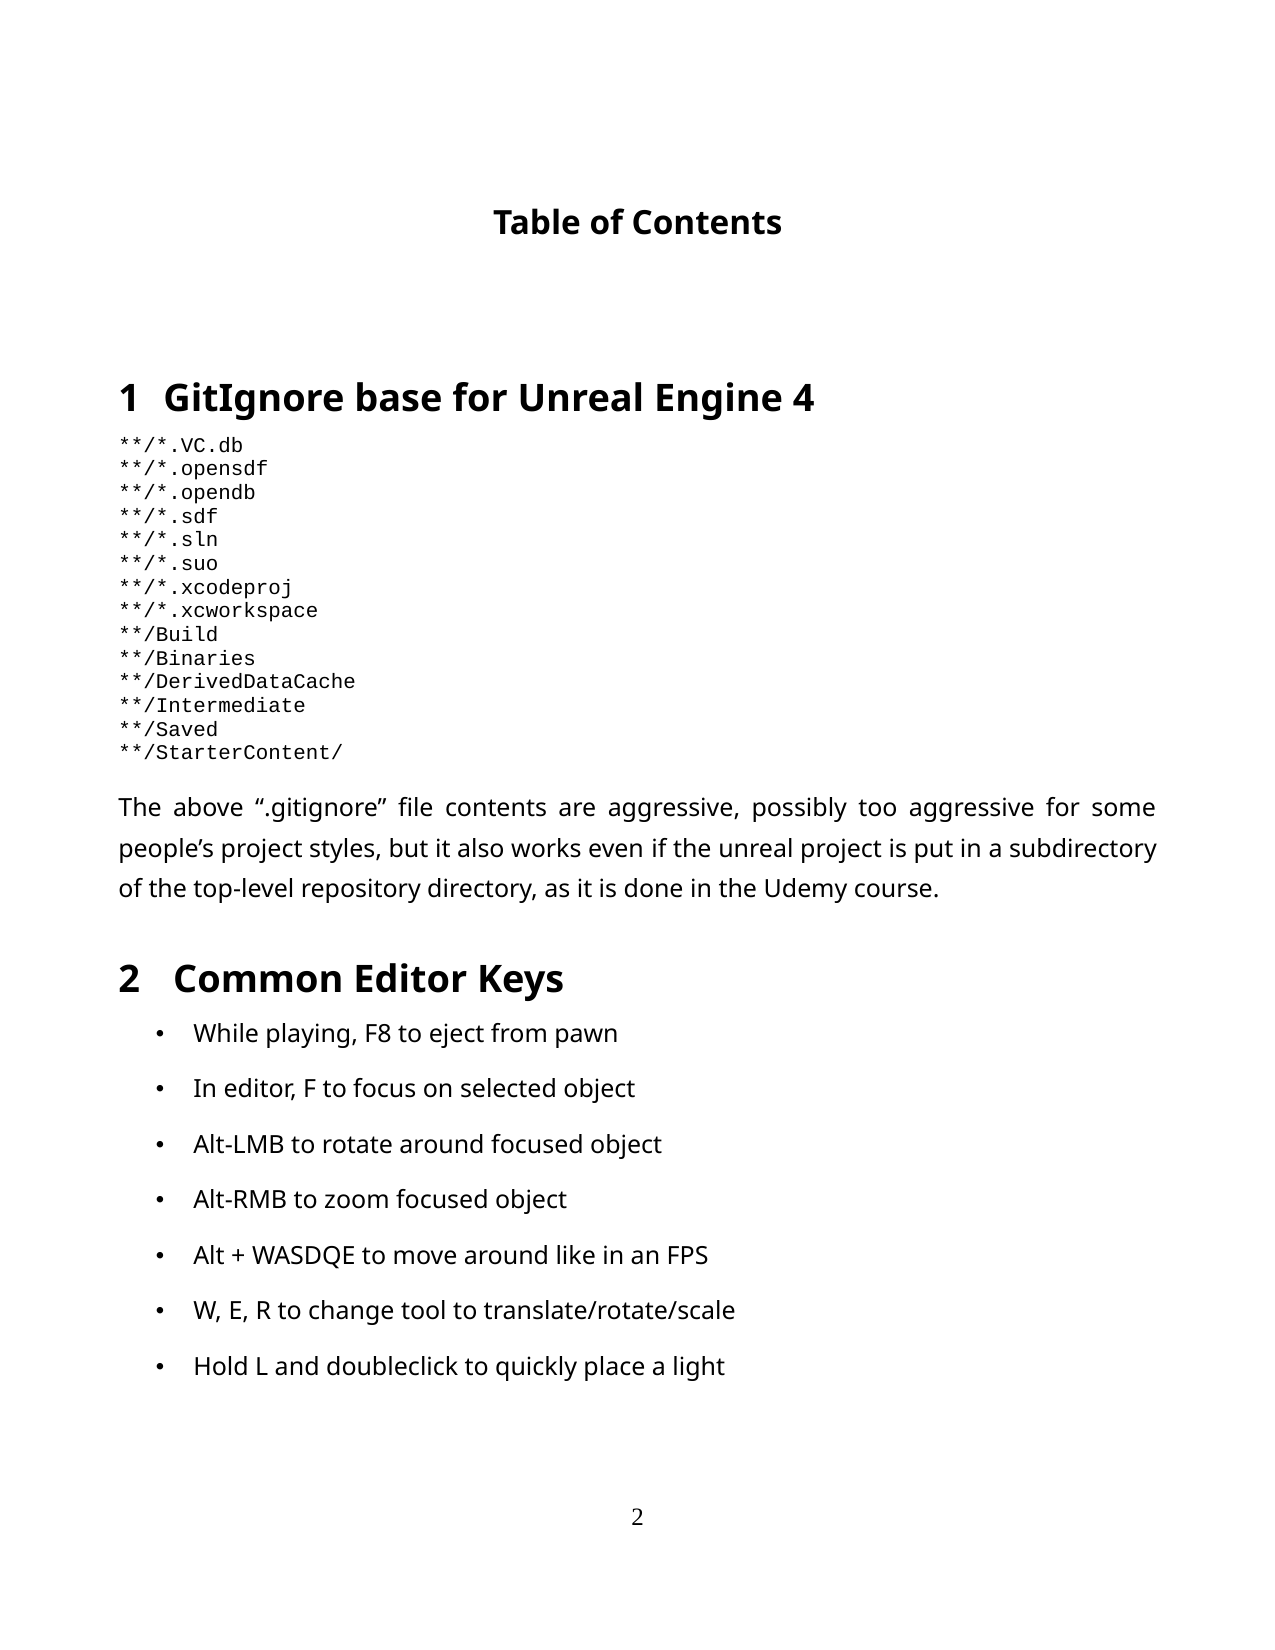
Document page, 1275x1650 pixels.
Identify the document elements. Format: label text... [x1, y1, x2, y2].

text **/*.sln [118, 529, 1157, 553]
text **/DerivedDataCache [118, 671, 1157, 695]
text **/*.suo [118, 553, 1157, 577]
text The above “.gitignore” file contents are aggressive, possibly too aggressive for some people’s project styles, but it also works even if the unreal project is put in a subdirectory of the top-level repository directory, as it is done in the Udemy course. [118, 789, 1157, 905]
text **/*.opendb [118, 482, 1157, 506]
list Alt-RMB to zoom focused object [156, 1182, 1157, 1216]
text **/*.VC.db [118, 435, 1157, 458]
list W, E, R to change tool to translate/rotate/scale [156, 1293, 1157, 1327]
text **/Intermediate [118, 695, 1157, 718]
text **/*.sdf [118, 506, 1157, 529]
text **/Saved [118, 718, 1157, 742]
list Alt-LMB to rotate around focused object [156, 1127, 1157, 1161]
subtitle Table of Contents [118, 198, 1157, 244]
subtitle Common Editor Keys [118, 952, 1157, 1003]
text **/*.xcworkspace [118, 600, 1157, 624]
text **/Build [118, 624, 1157, 648]
text **/*.xcodeproj [118, 577, 1157, 600]
list While playing, F8 to eject from pawn [156, 1016, 1157, 1050]
text **/*.opensdf [118, 458, 1157, 482]
list Hold L and doubleclick to quickly place a light [156, 1348, 1157, 1382]
text **/Binaries [118, 648, 1157, 671]
list In editor, F to focus on selected object [156, 1071, 1157, 1105]
text **/StarterContent/ [118, 742, 1157, 766]
list Alt + WASDQE to move around like in an FPS [156, 1237, 1157, 1271]
